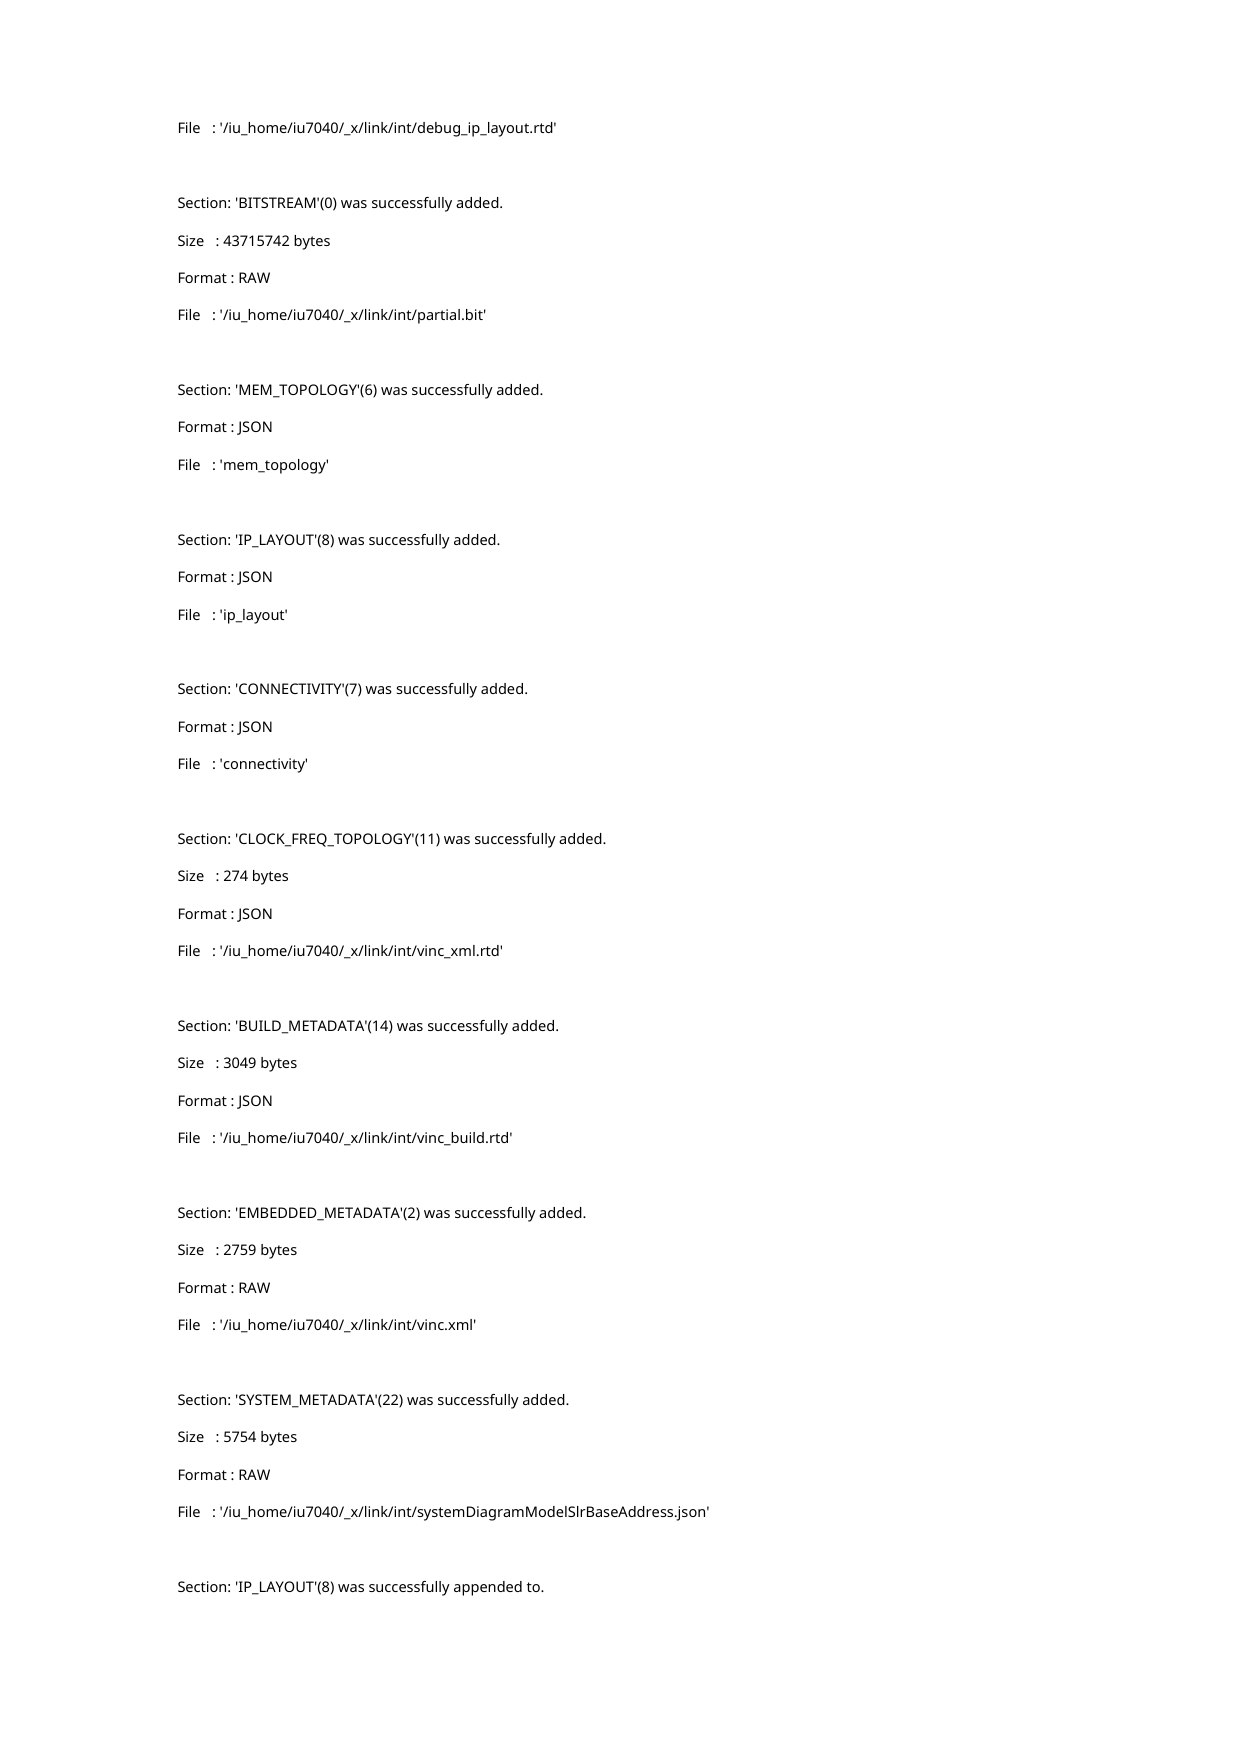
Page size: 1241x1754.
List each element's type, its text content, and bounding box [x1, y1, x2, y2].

text Format : JSON [177, 1090, 1152, 1110]
text Section: 'EMBEDDED_METADATA'(2) was successfully added. [177, 1203, 1152, 1222]
text Format : JSON [177, 903, 1152, 923]
text Size : 274 bytes [177, 866, 1152, 886]
text Section: 'IP_LAYOUT'(8) was successfully added. [177, 529, 1152, 549]
text Section: 'CONNECTIVITY'(7) was successfully added. [177, 679, 1152, 699]
text Size : 2759 bytes [177, 1240, 1152, 1260]
text Size : 43715742 bytes [177, 230, 1152, 250]
text Section: 'BITSTREAM'(0) was successfully added. [177, 193, 1152, 213]
text Format : RAW [177, 1464, 1152, 1484]
text File : '/iu_home/iu7040/_x/link/int/vinc_build.rtd' [177, 1128, 1152, 1148]
text File : '/iu_home/iu7040/_x/link/int/systemDiagramModelSlrBaseAddress.json' [177, 1502, 1152, 1522]
text File : 'ip_layout' [177, 604, 1152, 624]
text Size : 3049 bytes [177, 1053, 1152, 1073]
text Section: 'BUILD_METADATA'(14) was successfully added. [177, 1016, 1152, 1036]
text Section: 'MEM_TOPOLOGY'(6) was successfully added. [177, 380, 1152, 400]
text File : 'mem_topology' [177, 455, 1152, 474]
text Section: 'SYSTEM_METADATA'(22) was successfully added. [177, 1389, 1152, 1409]
text Format : JSON [177, 567, 1152, 587]
text File : '/iu_home/iu7040/_x/link/int/debug_ip_layout.rtd' [177, 118, 1152, 138]
text File : '/iu_home/iu7040/_x/link/int/vinc_xml.rtd' [177, 941, 1152, 961]
text Format : JSON [177, 716, 1152, 736]
text Section: 'IP_LAYOUT'(8) was successfully appended to. [177, 1577, 1152, 1596]
text File : '/iu_home/iu7040/_x/link/int/vinc.xml' [177, 1315, 1152, 1335]
text Format : JSON [177, 417, 1152, 437]
text Size : 5754 bytes [177, 1427, 1152, 1447]
text File : '/iu_home/iu7040/_x/link/int/partial.bit' [177, 305, 1152, 325]
text Format : RAW [177, 1277, 1152, 1297]
text File : 'connectivity' [177, 754, 1152, 774]
text Format : RAW [177, 268, 1152, 288]
text Section: 'CLOCK_FREQ_TOPOLOGY'(11) was successfully added. [177, 829, 1152, 848]
